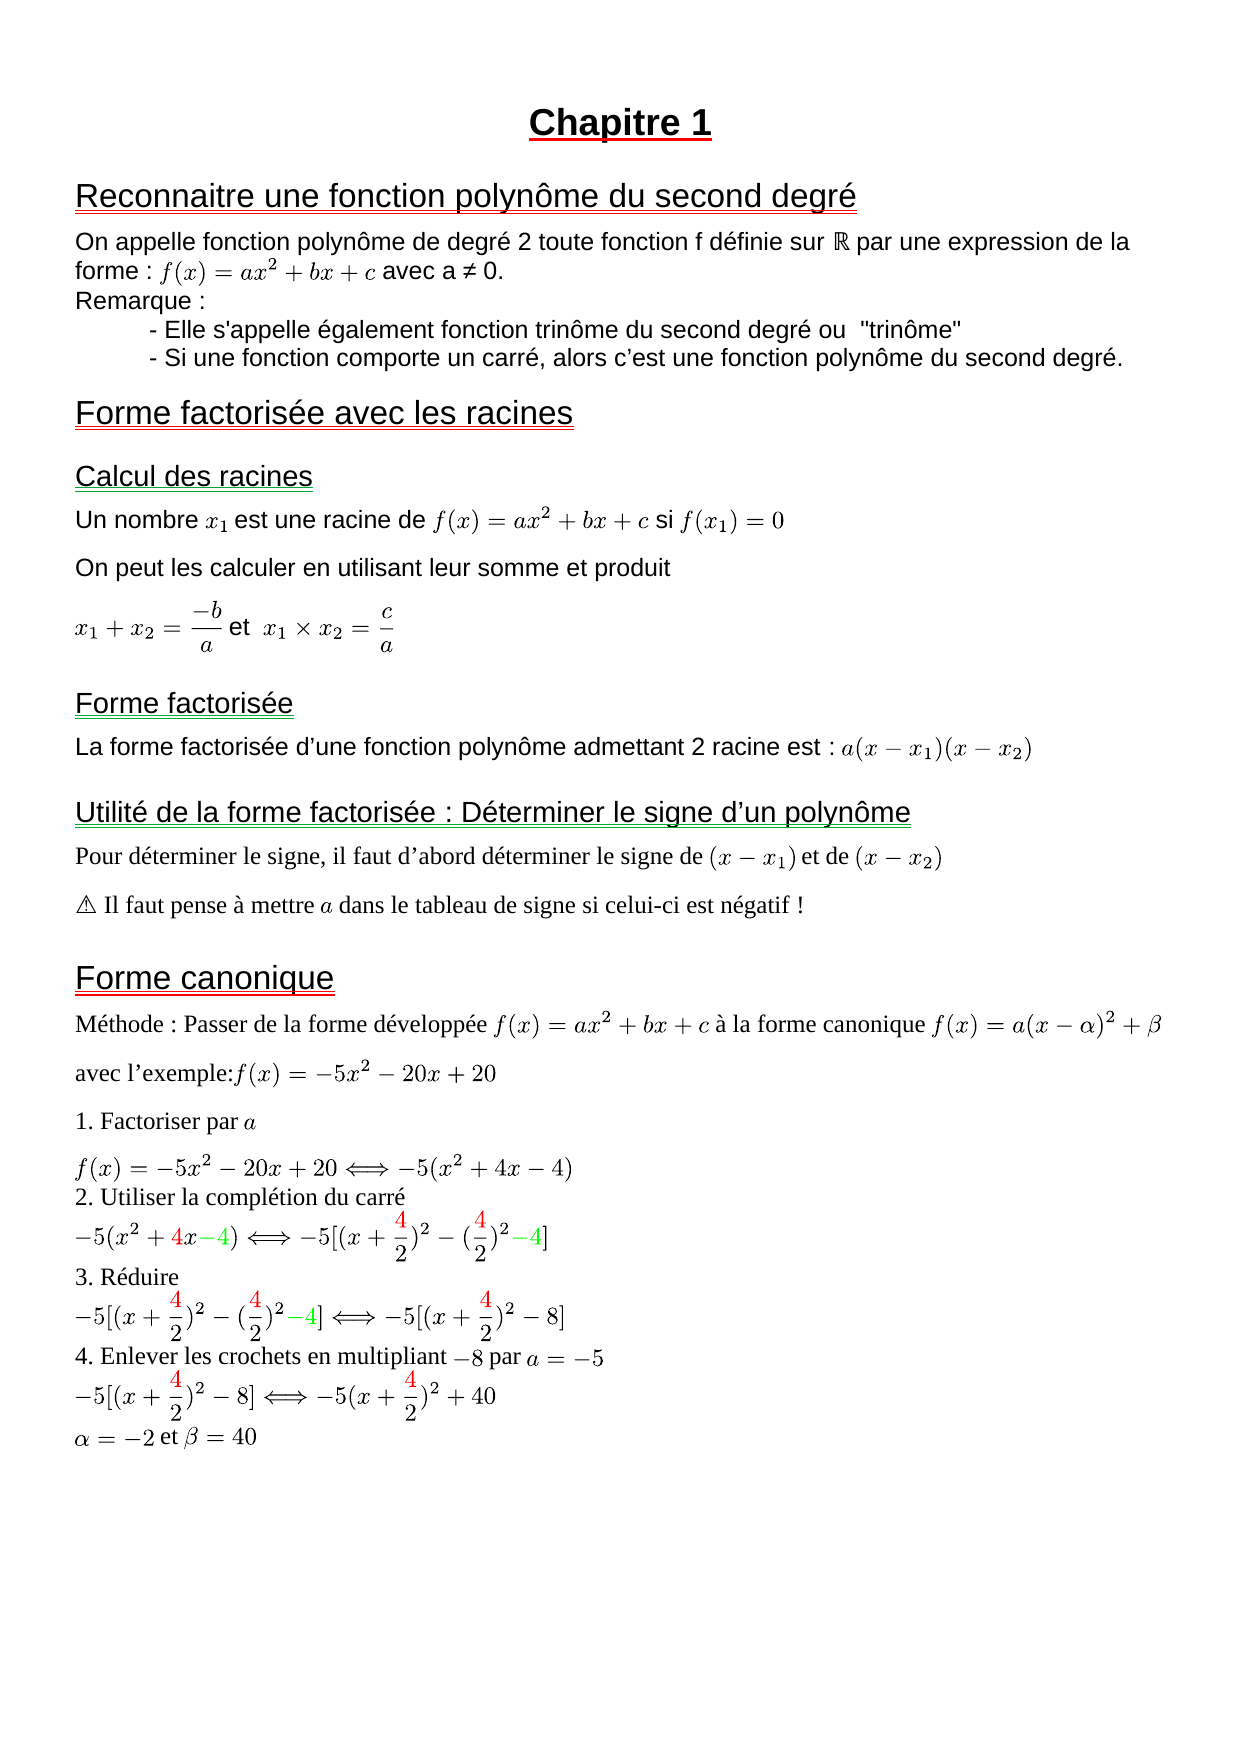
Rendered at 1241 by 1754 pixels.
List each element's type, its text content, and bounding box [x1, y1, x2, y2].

text Un nombre est une racine de si [75, 504, 1165, 534]
text 4. Enlever les crochets en multipliant par [75, 1341, 1165, 1370]
subtitle Forme factorisée avec les racines [75, 393, 1165, 431]
text Pour déterminer le signe, il faut d’abord déterminer le signe de et de [75, 841, 1165, 871]
subtitle Forme canonique [75, 958, 1165, 997]
text 2. Utiliser la complétion du carré [75, 1182, 1165, 1211]
text avec l’exemple: [75, 1058, 1165, 1087]
subtitle Utilité de la forme factorisée : Déterminer le signe d’un polynôme [75, 795, 1165, 829]
text On peut les calculer en utilisant leur somme et produit [75, 553, 1165, 582]
text - Si une fonction comporte un carré, alors c’est une fonction polynôme du second degré. [75, 343, 1165, 372]
text On appelle fonction polynôme de degré 2 toute fonction f définie sur ℝ par une expression de la forme : avec a ≠ 0. [75, 227, 1165, 286]
text 3. Réduire [75, 1262, 1165, 1290]
text 1. Factoriser par [75, 1106, 1165, 1135]
subtitle Reconnaitre une fonction polynôme du second degré [75, 176, 1165, 215]
text La forme factorisée d’une fonction polynôme admettant 2 racine est : [75, 732, 1165, 762]
text et [75, 1421, 1165, 1449]
text et [212, 601, 1165, 652]
text Méthode : Passer de la forme développée à la forme canonique [75, 1009, 1165, 1039]
text - Elle s'appelle également fonction trinôme du second degré ou "trinôme" [75, 315, 1165, 343]
text ⚠ Il faut pense à mettre dans le tableau de signe si celui-ci est négatif ! [75, 890, 1165, 918]
subtitle Forme factorisée [75, 686, 1165, 719]
subtitle Chapitre 1 [75, 100, 1165, 143]
text Remarque : [75, 286, 1165, 315]
subtitle Calcul des racines [75, 458, 1165, 492]
